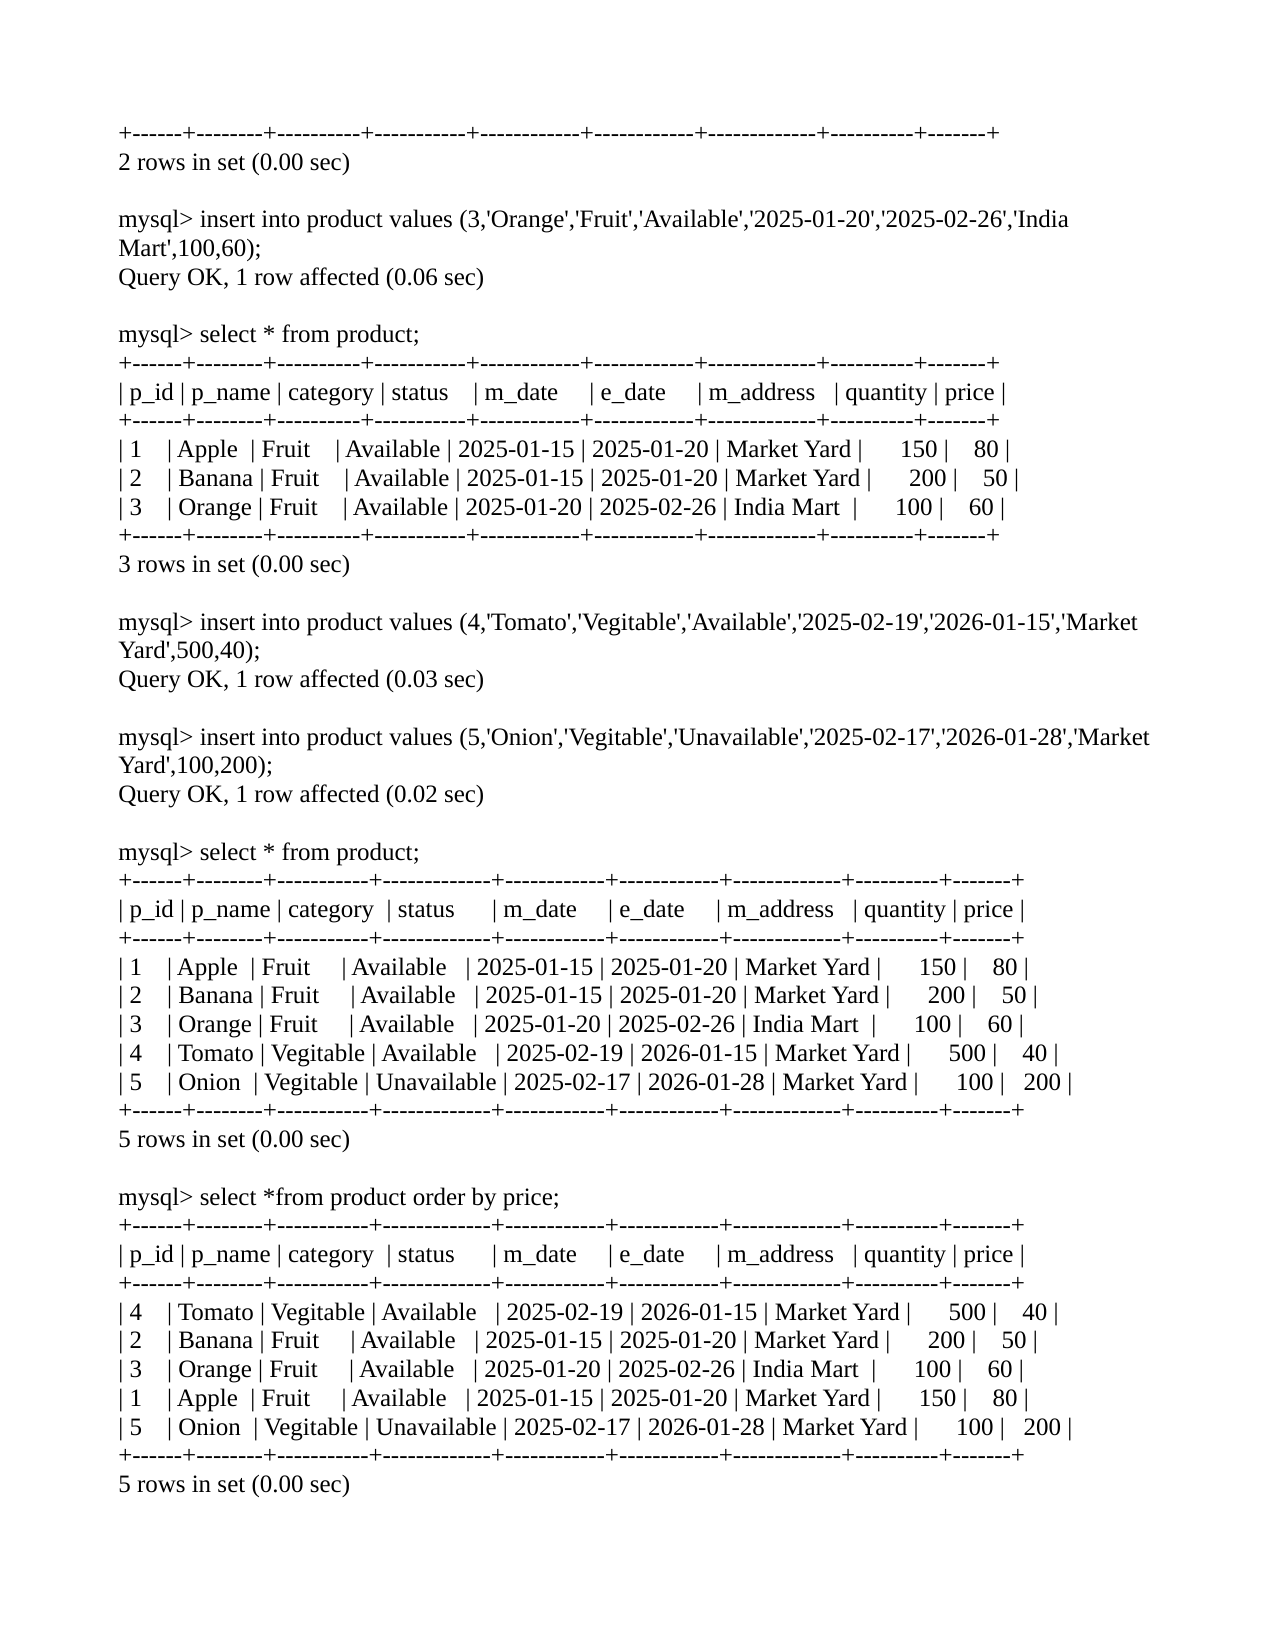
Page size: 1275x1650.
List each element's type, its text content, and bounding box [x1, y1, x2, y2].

text | p_id | p_name | category | status | m_date | e_date | m_address | quantity | price | [118, 377, 1157, 406]
text mysql> select * from product; [118, 837, 1157, 866]
text mysql> select *from product order by price; [118, 1182, 1157, 1211]
text Query OK, 1 row affected (0.02 sec) [118, 779, 1157, 808]
text +------+--------+----------+-----------+------------+------------+-------------+----------+-------+ [118, 348, 1157, 377]
text | 4 | Tomato | Vegitable | Available | 2025-02-19 | 2026-01-15 | Market Yard | 500 | 40 | [118, 1297, 1157, 1326]
text +------+--------+-----------+-------------+------------+------------+-------------+----------+-------+ [118, 1211, 1157, 1239]
text | 2 | Banana | Fruit | Available | 2025-01-15 | 2025-01-20 | Market Yard | 200 | 50 | [118, 1326, 1157, 1354]
text +------+--------+----------+-----------+------------+------------+-------------+----------+-------+ [118, 406, 1157, 434]
text +------+--------+----------+-----------+------------+------------+-------------+----------+-------+ [118, 118, 1157, 147]
text 5 rows in set (0.00 sec) [118, 1124, 1157, 1153]
text mysql> insert into product values (4,'Tomato','Vegitable','Available','2025-02-19','2026-01-15','Market Yard',500,40); [118, 607, 1157, 664]
text | 3 | Orange | Fruit | Available | 2025-01-20 | 2025-02-26 | India Mart | 100 | 60 | [118, 492, 1157, 521]
text +------+--------+-----------+-------------+------------+------------+-------------+----------+-------+ [118, 1441, 1157, 1469]
text | 1 | Apple | Fruit | Available | 2025-01-15 | 2025-01-20 | Market Yard | 150 | 80 | [118, 1383, 1157, 1412]
text | 1 | Apple | Fruit | Available | 2025-01-15 | 2025-01-20 | Market Yard | 150 | 80 | [118, 434, 1157, 463]
text Query OK, 1 row affected (0.03 sec) [118, 664, 1157, 693]
text +------+--------+-----------+-------------+------------+------------+-------------+----------+-------+ [118, 923, 1157, 952]
text Query OK, 1 row affected (0.06 sec) [118, 262, 1157, 291]
text | 3 | Orange | Fruit | Available | 2025-01-20 | 2025-02-26 | India Mart | 100 | 60 | [118, 1354, 1157, 1383]
text | 1 | Apple | Fruit | Available | 2025-01-15 | 2025-01-20 | Market Yard | 150 | 80 | [118, 952, 1157, 981]
text | 2 | Banana | Fruit | Available | 2025-01-15 | 2025-01-20 | Market Yard | 200 | 50 | [118, 463, 1157, 492]
text mysql> insert into product values (3,'Orange','Fruit','Available','2025-01-20','2025-02-26','India Mart',100,60); [118, 204, 1157, 262]
text | 2 | Banana | Fruit | Available | 2025-01-15 | 2025-01-20 | Market Yard | 200 | 50 | [118, 981, 1157, 1009]
text 5 rows in set (0.00 sec) [118, 1469, 1157, 1498]
text +------+--------+----------+-----------+------------+------------+-------------+----------+-------+ [118, 521, 1157, 549]
text | p_id | p_name | category | status | m_date | e_date | m_address | quantity | price | [118, 894, 1157, 923]
text 2 rows in set (0.00 sec) [118, 147, 1157, 176]
text mysql> select * from product; [118, 319, 1157, 348]
text | 5 | Onion | Vegitable | Unavailable | 2025-02-17 | 2026-01-28 | Market Yard | 100 | 200 | [118, 1412, 1157, 1441]
text +------+--------+-----------+-------------+------------+------------+-------------+----------+-------+ [118, 1096, 1157, 1124]
text | 5 | Onion | Vegitable | Unavailable | 2025-02-17 | 2026-01-28 | Market Yard | 100 | 200 | [118, 1067, 1157, 1096]
text +------+--------+-----------+-------------+------------+------------+-------------+----------+-------+ [118, 1268, 1157, 1297]
text | 4 | Tomato | Vegitable | Available | 2025-02-19 | 2026-01-15 | Market Yard | 500 | 40 | [118, 1038, 1157, 1067]
text | 3 | Orange | Fruit | Available | 2025-01-20 | 2025-02-26 | India Mart | 100 | 60 | [118, 1009, 1157, 1038]
text +------+--------+-----------+-------------+------------+------------+-------------+----------+-------+ [118, 866, 1157, 894]
text mysql> insert into product values (5,'Onion','Vegitable','Unavailable','2025-02-17','2026-01-28','Market Yard',100,200); [118, 722, 1157, 779]
text | p_id | p_name | category | status | m_date | e_date | m_address | quantity | price | [118, 1239, 1157, 1268]
text 3 rows in set (0.00 sec) [118, 549, 1157, 578]
